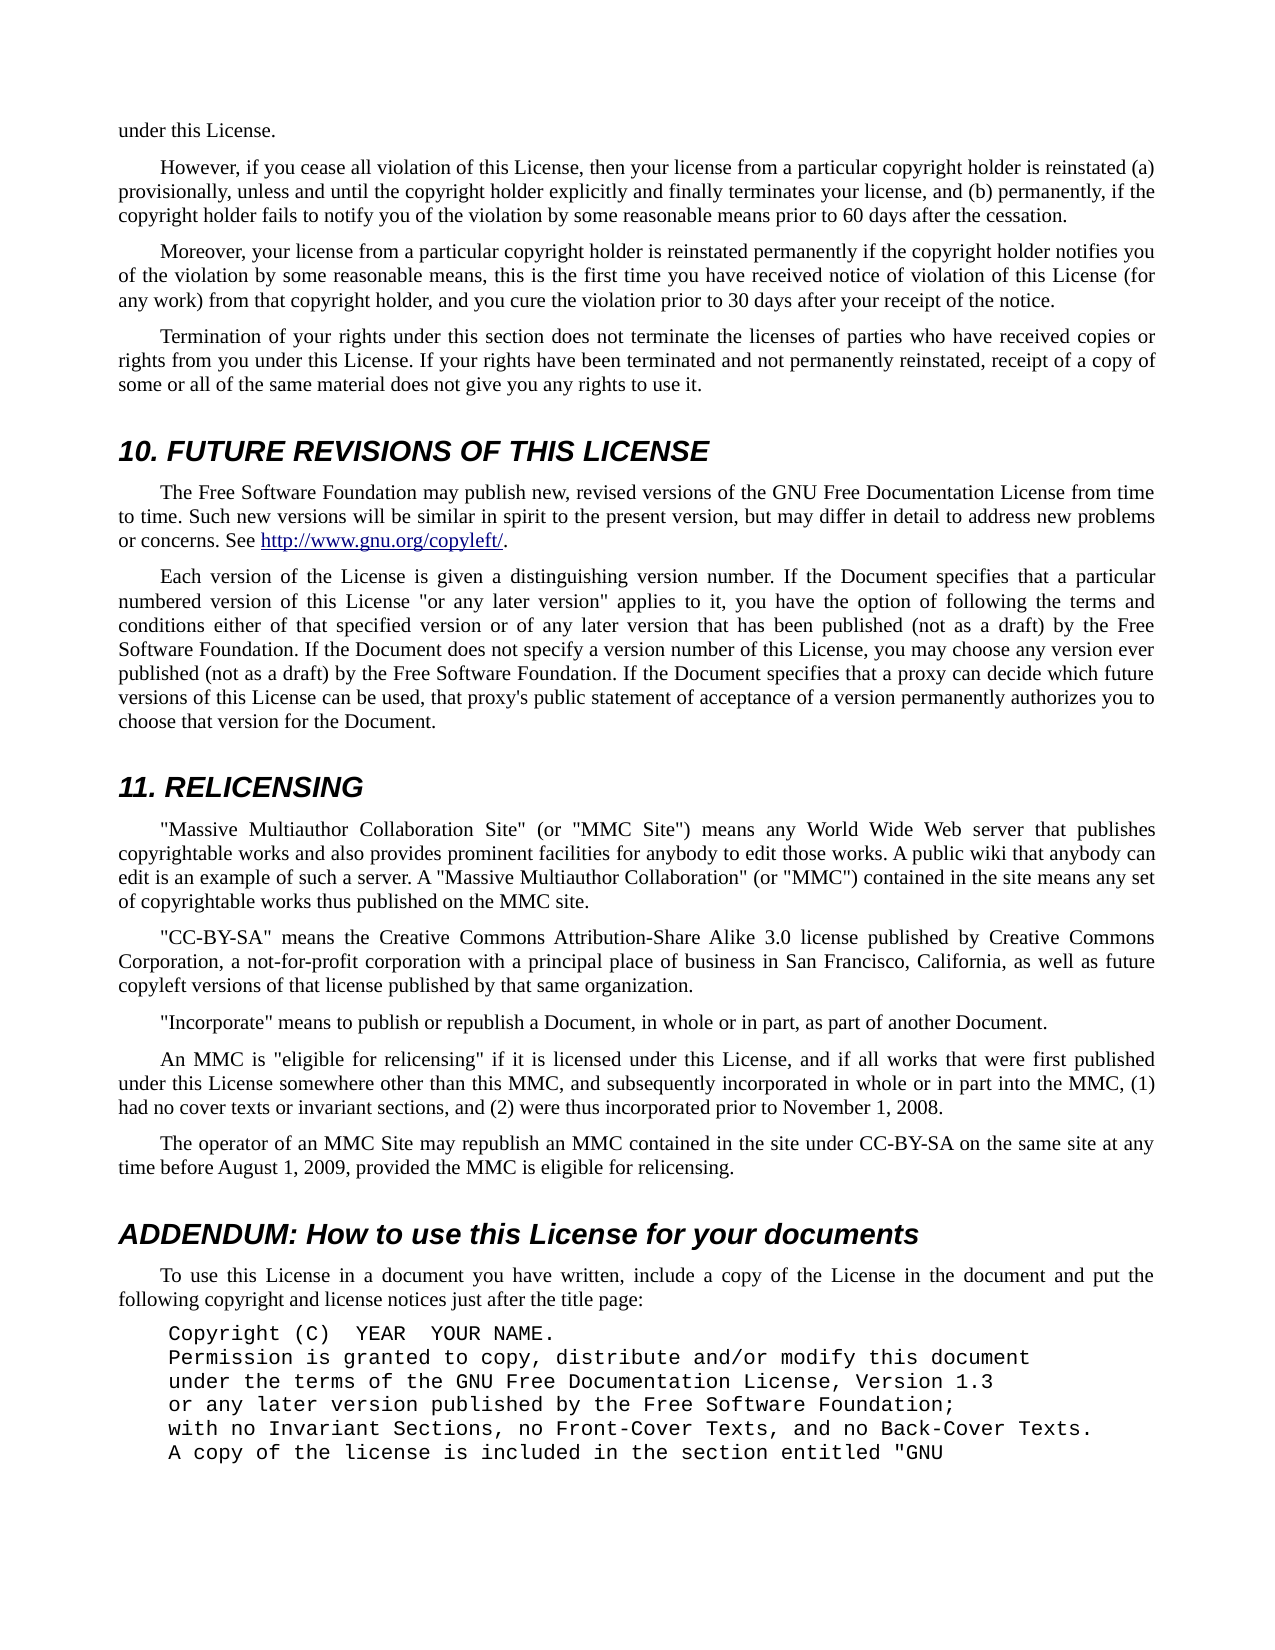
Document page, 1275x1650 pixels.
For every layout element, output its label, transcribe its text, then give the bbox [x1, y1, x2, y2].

text A copy of the license is included in the section entitled "GNU [118, 1442, 1157, 1465]
text or any later version published by the Free Software Foundation; [118, 1394, 1157, 1418]
text An MMC is "eligible for relicensing" if it is licensed under this License, and if all works that were first published under this License somewhere other than this MMC, and subsequently incorporated in whole or in part into the MMC, (1) had no cover texts or invariant sections, and (2) were thus incorporated prior to November 1, 2008. [118, 1046, 1157, 1119]
text "CC-BY-SA" means the Creative Commons Attribution-Share Alike 3.0 license published by Creative Commons Corporation, a not-for-profit corporation with a principal place of business in San Francisco, California, as well as future copyleft versions of that license published by that same organization. [118, 925, 1157, 997]
text under the terms of the GNU Free Documentation License, Version 1.3 [118, 1371, 1157, 1394]
subtitle 10. FUTURE REVISIONS OF THIS LICENSE [118, 434, 1157, 467]
text under this License. [118, 118, 1157, 142]
text "Massive Multiauthor Collaboration Site" (or "MMC Site") means any World Wide Web server that publishes copyrightable works and also provides prominent facilities for anybody to edit those works. A public wiki that anybody can edit is an example of such a server. A "Massive Multiauthor Collaboration" (or "MMC") contained in the site means any set of copyrightable works thus published on the MMC site. [118, 816, 1157, 913]
text Copyright (C) YEAR YOUR NAME. [118, 1323, 1157, 1347]
text Permission is granted to copy, distribute and/or modify this document [118, 1347, 1157, 1371]
text Moreover, your license from a particular copyright holder is reinstated permanently if the copyright holder notifies you of the violation by some reasonable means, this is the first time you have received notice of violation of this License (for any work) from that copyright holder, and you cure the violation prior to 30 days after your receipt of the notice. [118, 239, 1157, 312]
text Termination of your rights under this section does not terminate the licenses of parties who have received copies or rights from you under this License. If your rights have been terminated and not permanently reinstated, receipt of a copy of some or all of the same material does not give you any rights to use it. [118, 324, 1157, 396]
text Each version of the License is given a distinguishing version number. If the Document specifies that a particular numbered version of this License "or any later version" applies to it, you have the option of following the terms and conditions either of that specified version or of any later version that has been published (not as a draft) by the Free Software Foundation. If the Document does not specify a version number of this License, you may choose any version ever published (not as a draft) by the Free Software Foundation. If the Document specifies that a proxy can decide which future versions of this License can be used, that proxy's public statement of acceptance of a version permanently authorizes you to choose that version for the Document. [118, 564, 1157, 733]
subtitle ADDENDUM: How to use this License for your documents [118, 1217, 1157, 1250]
text "Incorporate" means to publish or republish a Document, in whole or in part, as part of another Document. [118, 1010, 1157, 1034]
text The operator of an MMC Site may republish an MMC contained in the site under CC-BY-SA on the same site at any time before August 1, 2009, provided the MMC is eligible for relicensing. [118, 1131, 1157, 1179]
text The Free Software Foundation may publish new, revised versions of the GNU Free Documentation License from time to time. Such new versions will be similar in spirit to the present version, but may differ in detail to address new problems or concerns. See http://www.gnu.org/copyleft/. [118, 480, 1157, 552]
text with no Invariant Sections, no Front-Cover Texts, and no Back-Cover Texts. [118, 1418, 1157, 1442]
text To use this License in a document you have written, include a copy of the License in the document and put the following copyright and license notices just after the title page: [118, 1263, 1157, 1311]
text However, if you cease all violation of this License, then your license from a particular copyright holder is reinstated (a) provisionally, unless and until the copyright holder explicitly and finally terminates your license, and (b) permanently, if the copyright holder fails to notify you of the violation by some reasonable means prior to 60 days after the cessation. [118, 155, 1157, 227]
subtitle 11. RELICENSING [118, 770, 1157, 804]
